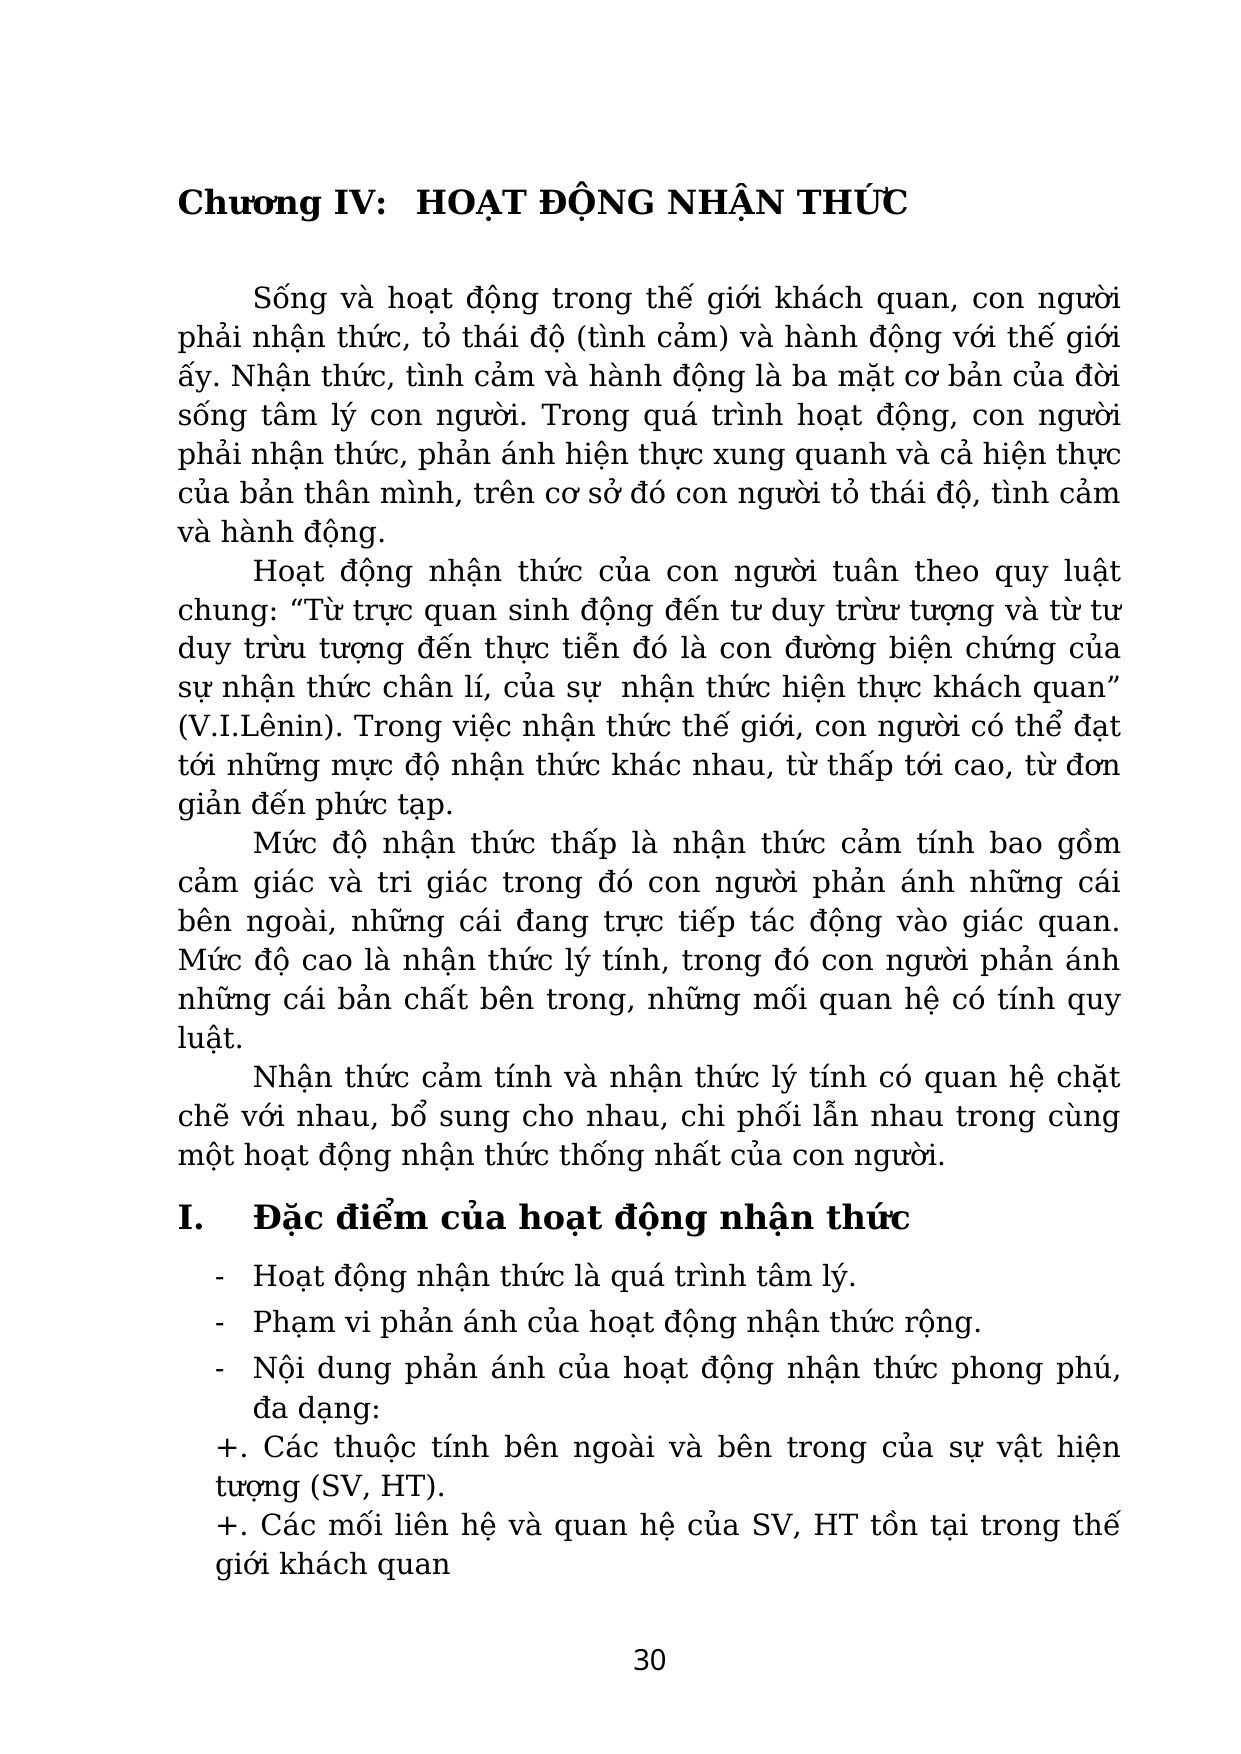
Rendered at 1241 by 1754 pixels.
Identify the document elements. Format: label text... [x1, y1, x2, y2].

text +. Các mối liên hệ và quan hệ của SV, HT tồn tại trong thế giới khách quan [215, 1508, 1122, 1581]
text Nhận thức cảm tính và nhận thức lý tính có quan hệ chặt chẽ với nhau, bổ sung cho nhau, chi phối lẫn nhau trong cùng một hoạt động nhận thức thống nhất của con người. [177, 1060, 1122, 1172]
list Hoạt động nhận thức là quá trình tâm lý. [215, 1256, 1122, 1295]
subtitle HOẠT ĐỘNG NHẬN THỨC [177, 183, 1122, 223]
text +. Các thuộc tính bên ngoài và bên trong của sự vật hiện tượng (SV, HT). [215, 1431, 1122, 1503]
text Sống và hoạt động trong thế giới khách quan, con người phải nhận thức, tỏ thái độ (tình cảm) và hành động với thế giới ấy. Nhận thức, tình cảm và hành động là ba mặt cơ bản của đời sống tâm lý con người. Trong quá trình hoạt động, con người phải nhận thức, phản ánh hiện thực xung quanh và cả hiện thực của bản thân mình, trên cơ sở đó con người tỏ thái độ, tình cảm và hành động. [177, 281, 1122, 549]
text Hoạt động nhận thức của con người tuân theo quy luật chung: “Từ trực quan sinh động đến tư duy trừư tượng và từ tư duy trừu tượng đến thực tiễn đó là con đường biện chứng của sự nhận thức chân lí, của sự nhận thức hiện thực khách quan” (V.I.Lênin). Trong việc nhận thức thế giới, con người có thể đạt tới những mực độ nhận thức khác nhau, từ thấp tới cao, từ đơn giản đến phức tạp. [177, 554, 1122, 822]
subtitle Đặc điểm của hoạt động nhận thức [177, 1198, 1122, 1237]
list Nội dung phản ánh của hoạt động nhận thức phong phú, đa dạng: [215, 1347, 1122, 1426]
list Phạm vi phản ánh của hoạt động nhận thức rộng. [215, 1301, 1122, 1341]
text Mức độ nhận thức thấp là nhận thức cảm tính bao gồm cảm giác và tri giác trong đó con người phản ánh những cái bên ngoài, những cái đang trực tiếp tác động vào giác quan. Mức độ cao là nhận thức lý tính, trong đó con người phản ánh những cái bản chất bên trong, những mối quan hệ có tính quy luật. [177, 827, 1122, 1055]
